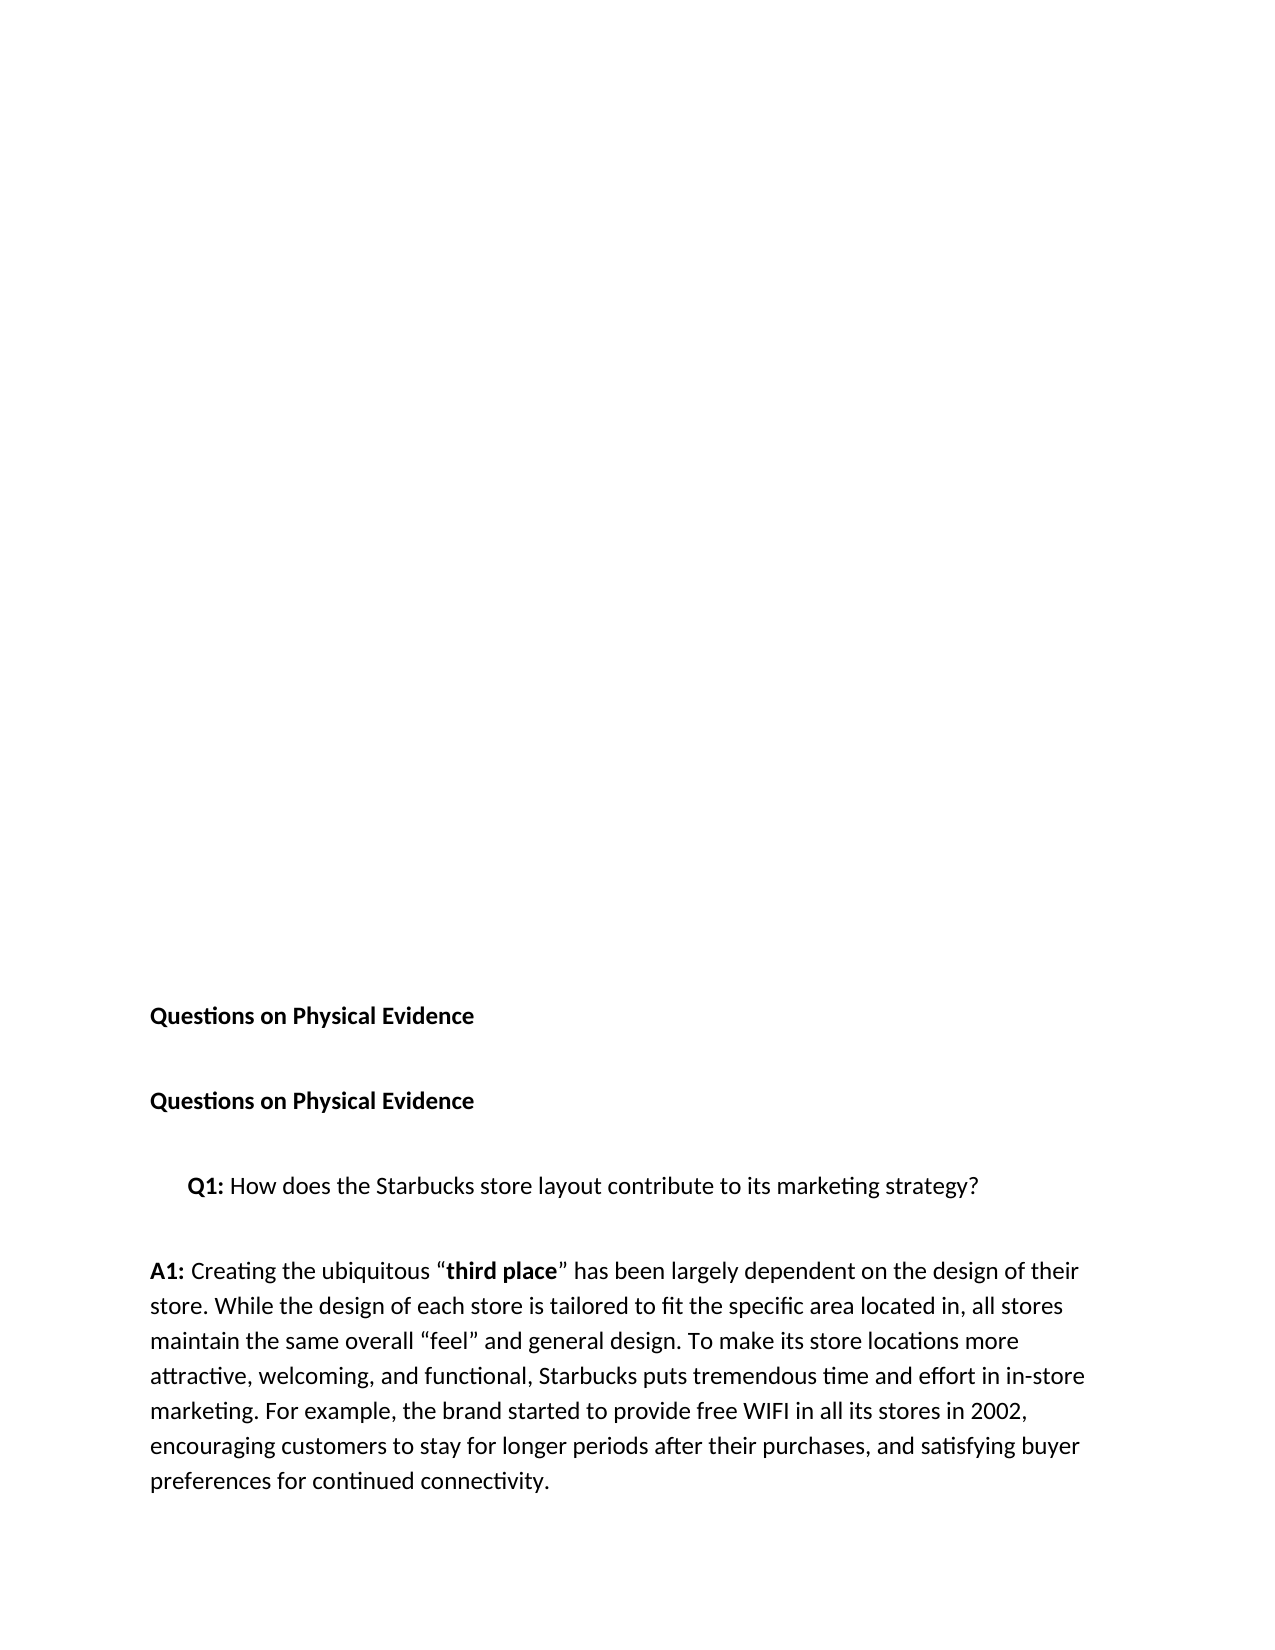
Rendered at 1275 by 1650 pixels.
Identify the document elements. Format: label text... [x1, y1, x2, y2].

text Questions on Physical Evidence [150, 1000, 1125, 1031]
text Q1: How does the Starbucks store layout contribute to its marketing strategy? [187, 1170, 1125, 1201]
text Questions on Physical Evidence [150, 1085, 1125, 1116]
text A1: Creating the ubiquitous “third place” has been largely dependent on the design of their store. While the design of each store is tailored to fit the specific area located in, all stores maintain the same overall “feel” and general design. To make its store locations more attractive, welcoming, and functional, Starbucks puts tremendous time and effort in in-store marketing. For example, the brand started to provide free WIFI in all its stores in 2002, encouraging customers to stay for longer periods after their purchases, and satisfying buyer preferences for continued connectivity. [150, 1255, 1125, 1496]
